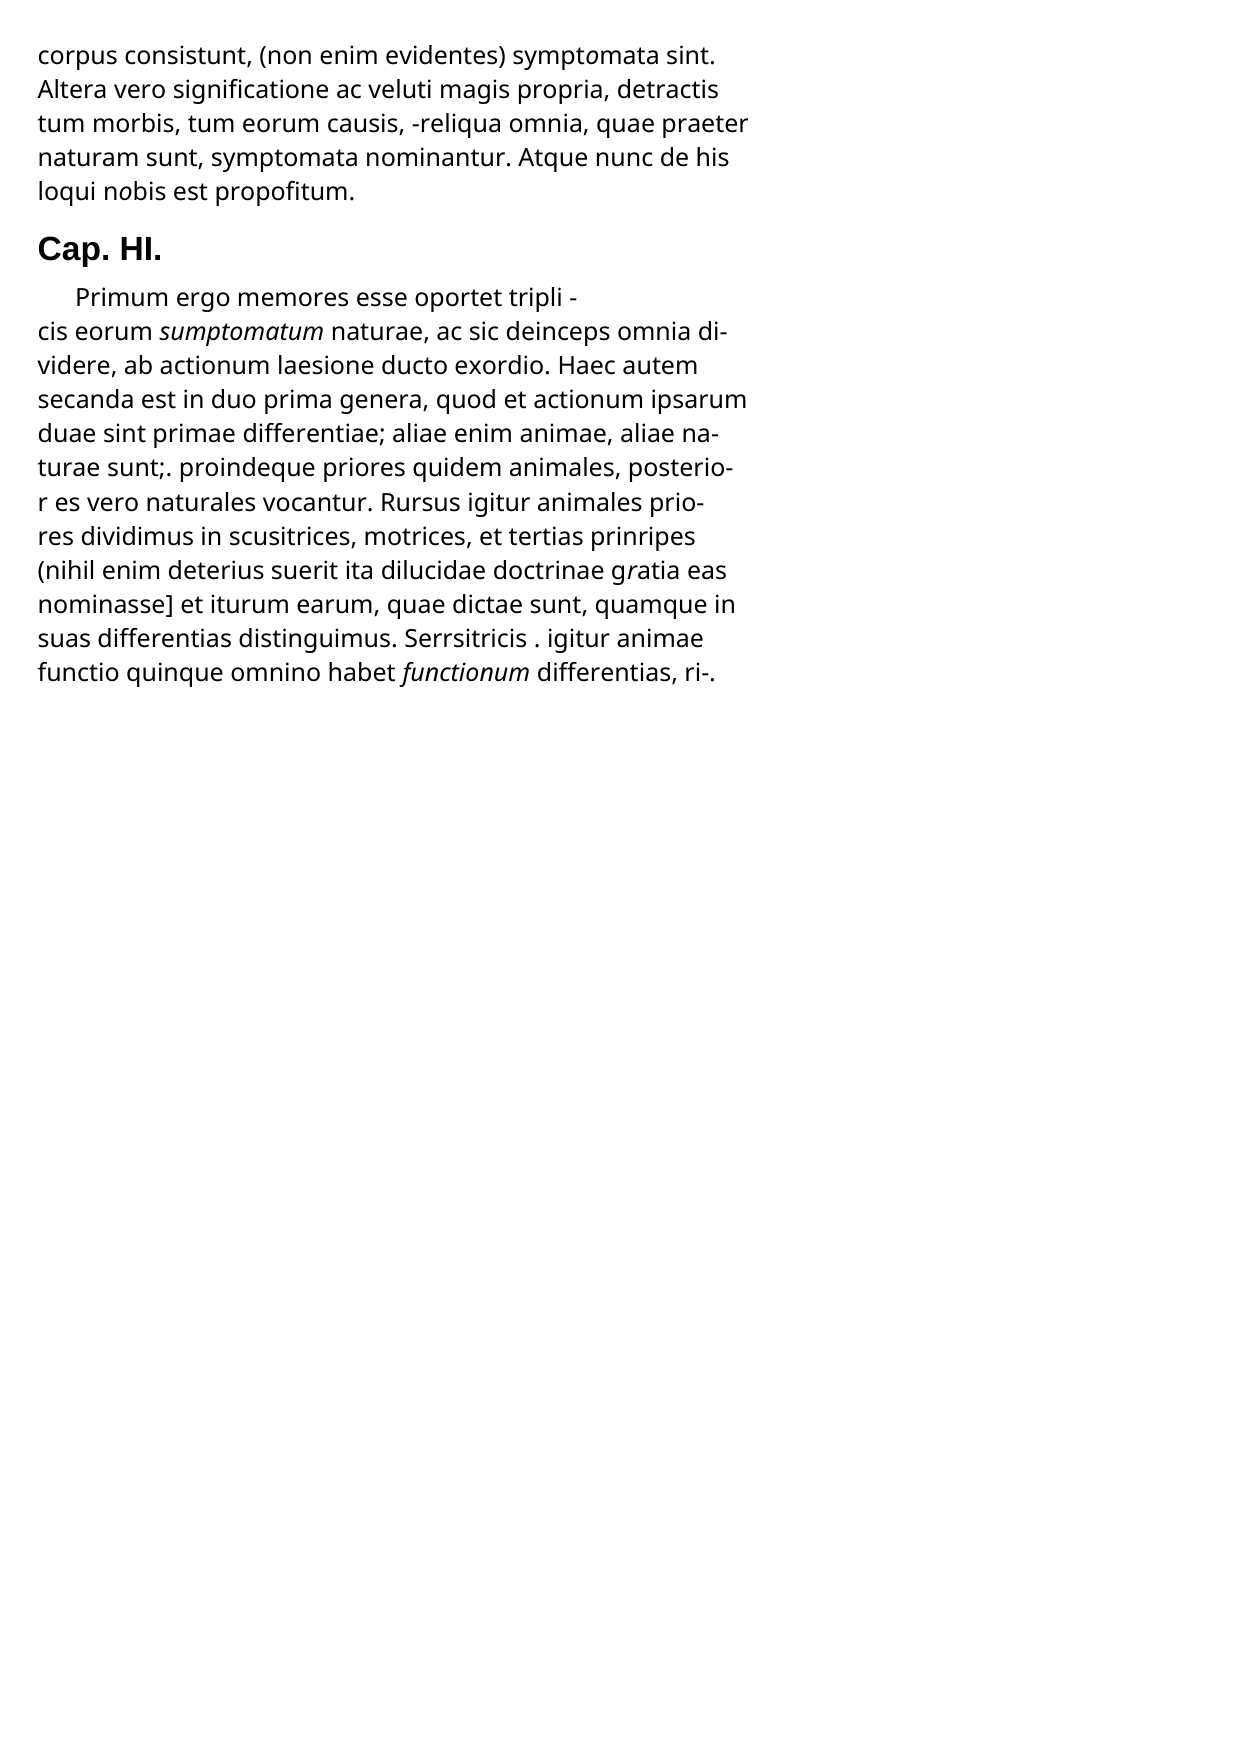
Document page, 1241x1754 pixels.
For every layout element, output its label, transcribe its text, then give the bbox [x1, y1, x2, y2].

text corpus consistunt, (non enim evidentes) symptomata sint. Altera vero significatione ac veluti magis propria, detractis tum morbis, tum eorum causis, -reliqua omnia, quae praeter naturam sunt, symptomata nominantur. Atque nunc de his loqui nobis est propofitum. [37, 37, 1203, 208]
text Primum ergo memores esse oportet tripli - cis eorum sumptomatum naturae, ac sic deinceps omnia di- videre, ab actionum laesione ducto exordio. Haec autem secanda est in duo prima genera, quod et actionum ipsarum duae sint primae differentiae; aliae enim animae, aliae na- turae sunt;. proindeque priores quidem animales, posterio- r es vero naturales vocantur. Rursus igitur animales prio- res dividimus in scusitrices, motrices, et tertias prinripes (nihil enim deterius suerit ita dilucidae doctrinae gratia eas nominasse] et iturum earum, quae dictae sunt, quamque in suas differentias distinguimus. Serrsitricis . igitur animae functio quinque omnino habet functionum differentias, ri-. [37, 280, 1203, 688]
subtitle Cap. HI. [37, 229, 1203, 267]
